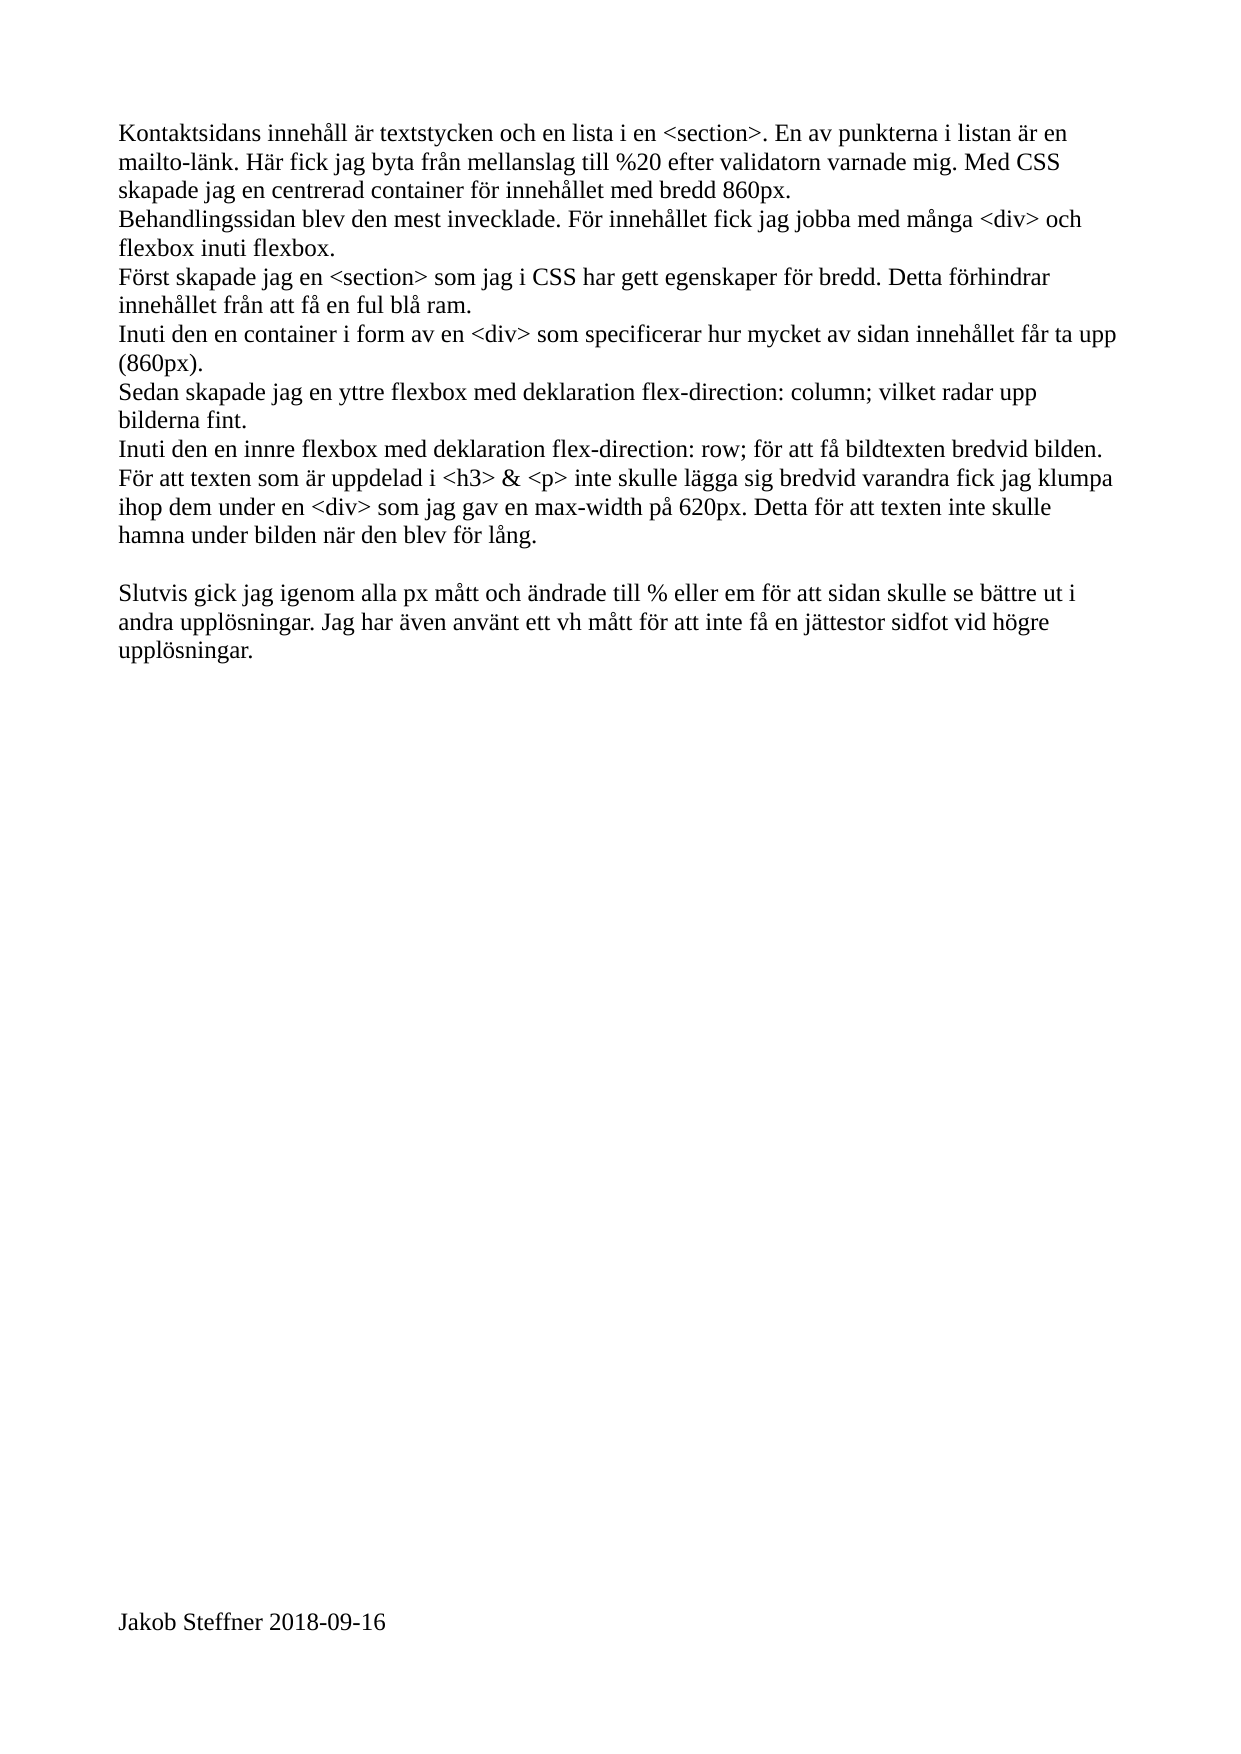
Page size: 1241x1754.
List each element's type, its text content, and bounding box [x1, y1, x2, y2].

text Inuti den en innre flexbox med deklaration flex-direction: row; för att få bildtexten bredvid bilden. [118, 434, 1122, 463]
text Sedan skapade jag en yttre flexbox med deklaration flex-direction: column; vilket radar upp bilderna fint. [118, 377, 1122, 434]
text Inuti den en container i form av en <div> som specificerar hur mycket av sidan innehållet får ta upp (860px). [118, 319, 1122, 377]
text Kontaktsidans innehåll är textstycken och en lista i en <section>. En av punkterna i listan är en mailto-länk. Här fick jag byta från mellanslag till %20 efter validatorn varnade mig. Med CSS skapade jag en centrerad container för innehållet med bredd 860px. [118, 118, 1122, 204]
text Först skapade jag en <section> som jag i CSS har gett egenskaper för bredd. Detta förhindrar innehållet från att få en ful blå ram. [118, 262, 1122, 319]
text Slutvis gick jag igenom alla px mått och ändrade till % eller em för att sidan skulle se bättre ut i andra upplösningar. Jag har även använt ett vh mått för att inte få en jättestor sidfot vid högre upplösningar. [118, 578, 1122, 664]
text För att texten som är uppdelad i <h3> & <p> inte skulle lägga sig bredvid varandra fick jag klumpa ihop dem under en <div> som jag gav en max-width på 620px. Detta för att texten inte skulle hamna under bilden när den blev för lång. [118, 463, 1122, 549]
text Behandlingssidan blev den mest invecklade. För innehållet fick jag jobba med många <div> och flexbox inuti flexbox. [118, 204, 1122, 262]
